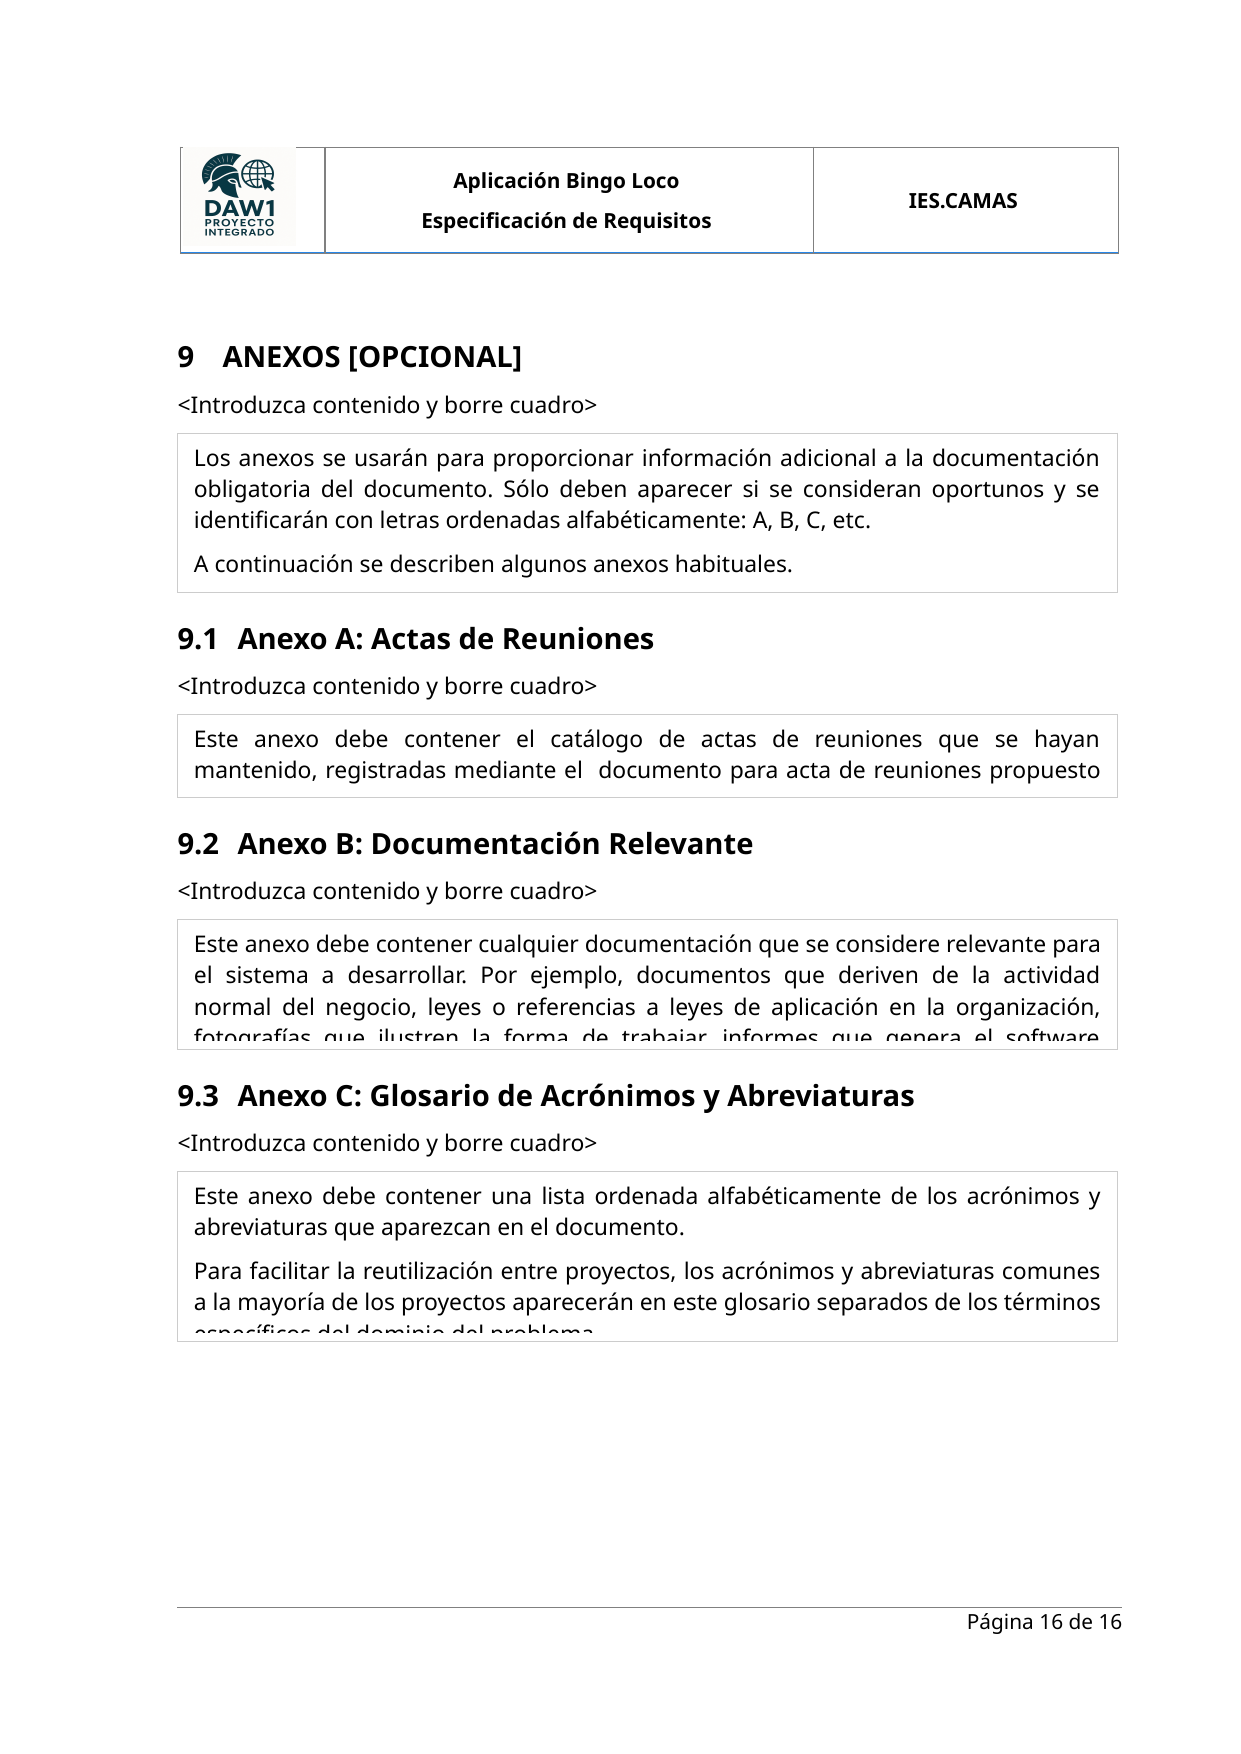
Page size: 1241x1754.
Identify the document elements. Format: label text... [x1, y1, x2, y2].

text Este anexo debe contener cualquier documentación que se considere relevante para el sistema a desarrollar. Por ejemplo, documentos que deriven de la actividad normal del negocio, leyes o referencias a leyes de aplicación en la organización, fotografías que ilustren la forma de trabajar, informes que genera el software actual, etc. [194, 928, 1101, 1041]
text <Introduzca contenido y borre cuadro> [177, 670, 1122, 701]
text A continuación se describen algunos anexos habituales. [194, 548, 1101, 579]
subtitle ANEXOS [OPCIONAL] [177, 336, 1122, 376]
text Este anexo debe contener el catálogo de actas de reuniones que se hayan mantenido, registradas mediante el documento para acta de reuniones propuesto en Madeja. [194, 723, 1101, 789]
text Para facilitar la reutilización entre proyectos, los acrónimos y abreviaturas comunes a la mayoría de los proyectos aparecerán en este glosario separados de los términos específicos del dominio del problema. [194, 1255, 1101, 1333]
subtitle Anexo A: Actas de Reuniones [177, 618, 1122, 658]
text <Introduzca contenido y borre cuadro> [177, 875, 1122, 906]
text Los anexos se usarán para proporcionar información adicional a la documentación obligatoria del documento. Sólo deben aparecer si se consideran oportunos y se identificarán con letras ordenadas alfabéticamente: A, B, C, etc. [194, 441, 1101, 535]
text Este anexo debe contener una lista ordenada alfabéticamente de los acrónimos y abreviaturas que aparezcan en el documento. [194, 1180, 1101, 1242]
text <Introduzca contenido y borre cuadro> [177, 389, 1122, 420]
subtitle Anexo C: Glosario de Acrónimos y Abreviaturas [177, 1075, 1122, 1115]
subtitle Anexo B: Documentación Relevante [177, 823, 1122, 863]
picture [183, 147, 296, 246]
text <Introduzca contenido y borre cuadro> [177, 1127, 1122, 1158]
